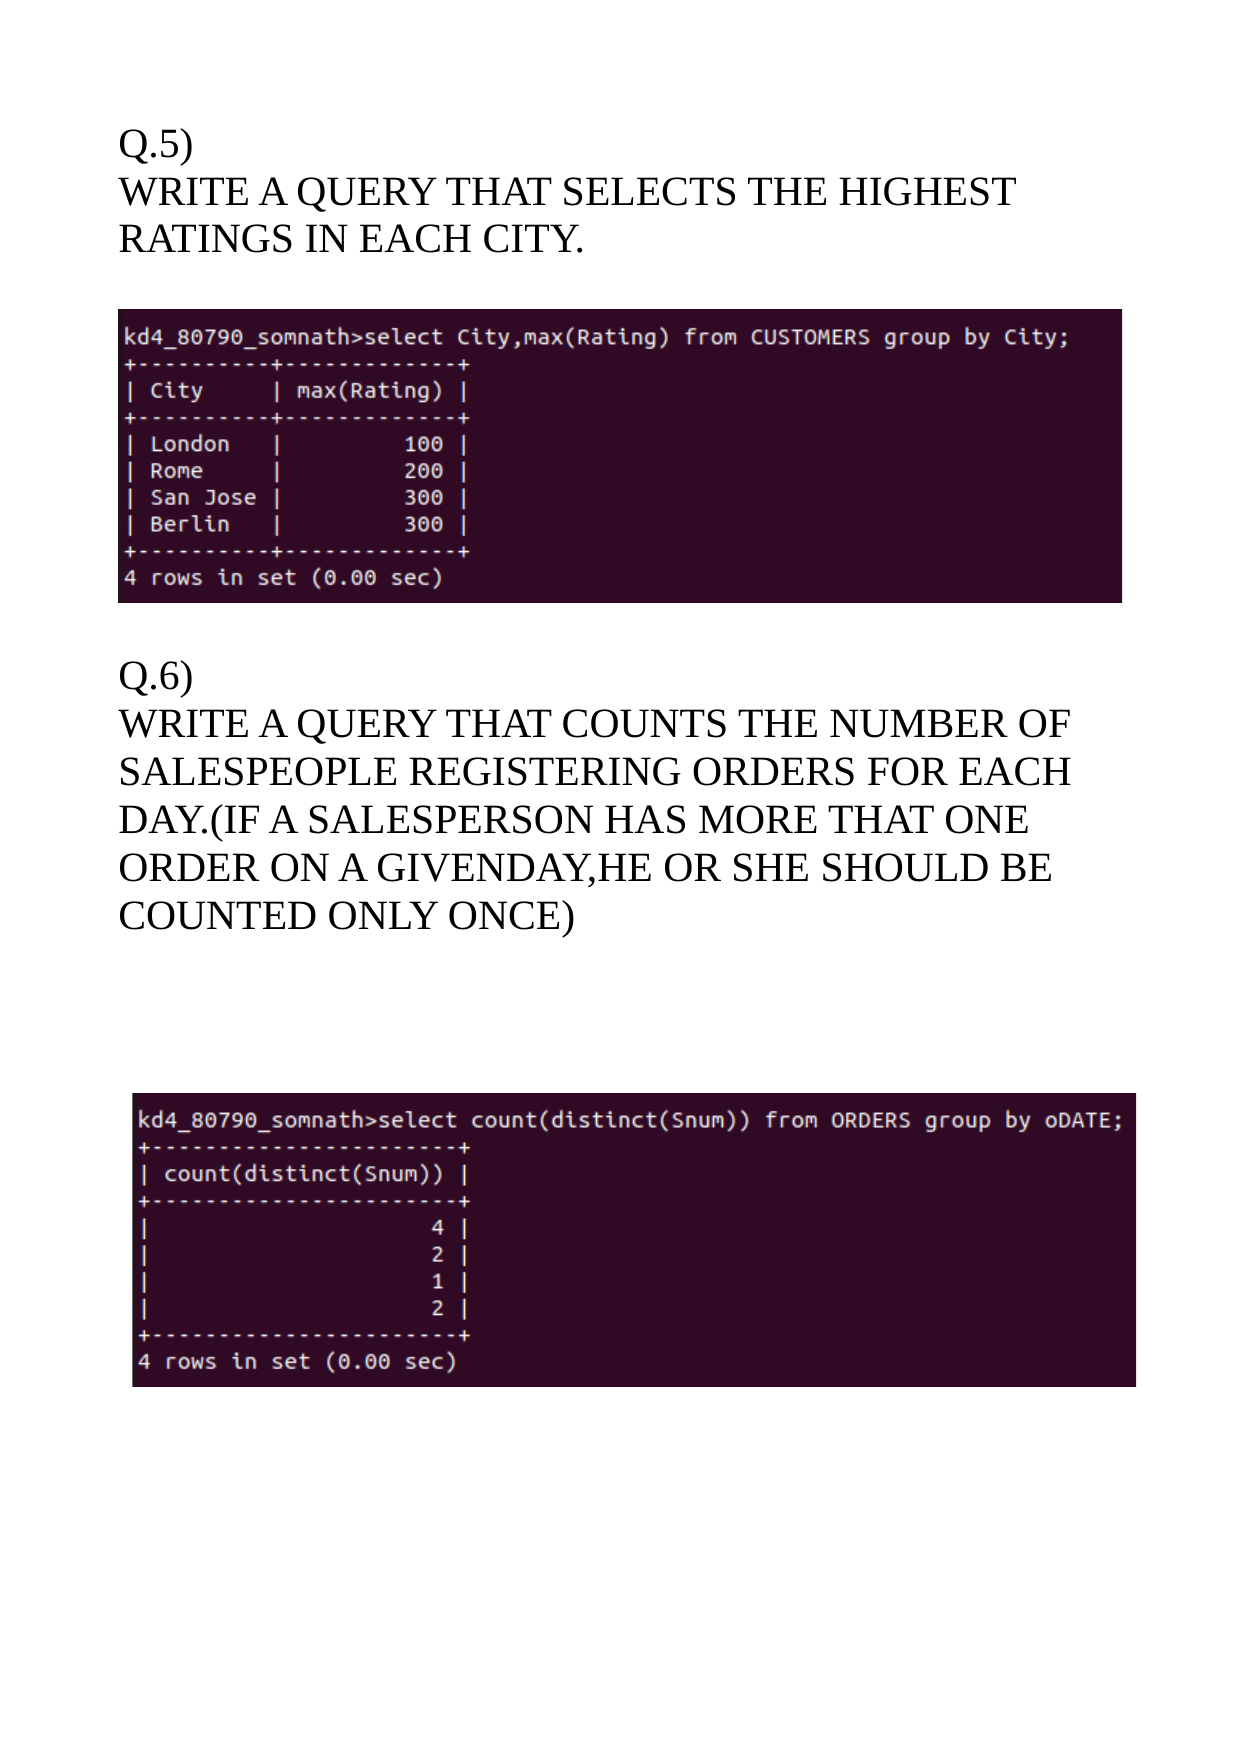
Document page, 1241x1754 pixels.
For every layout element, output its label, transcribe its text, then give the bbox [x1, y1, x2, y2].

text Q.6) [118, 651, 1122, 699]
picture [118, 309, 1123, 603]
text WRITE A QUERY THAT SELECTS THE HIGHEST RATINGS IN EACH CITY. [118, 166, 1122, 262]
text Q.5) [118, 118, 1122, 166]
text WRITE A QUERY THAT COUNTS THE NUMBER OF SALESPEOPLE REGISTERING ORDERS FOR EACH DAY.(IF A SALESPERSON HAS MORE THAT ONE ORDER ON A GIVENDAY,HE OR SHE SHOULD BE COUNTED ONLY ONCE) [118, 699, 1122, 938]
picture [132, 1093, 1137, 1387]
